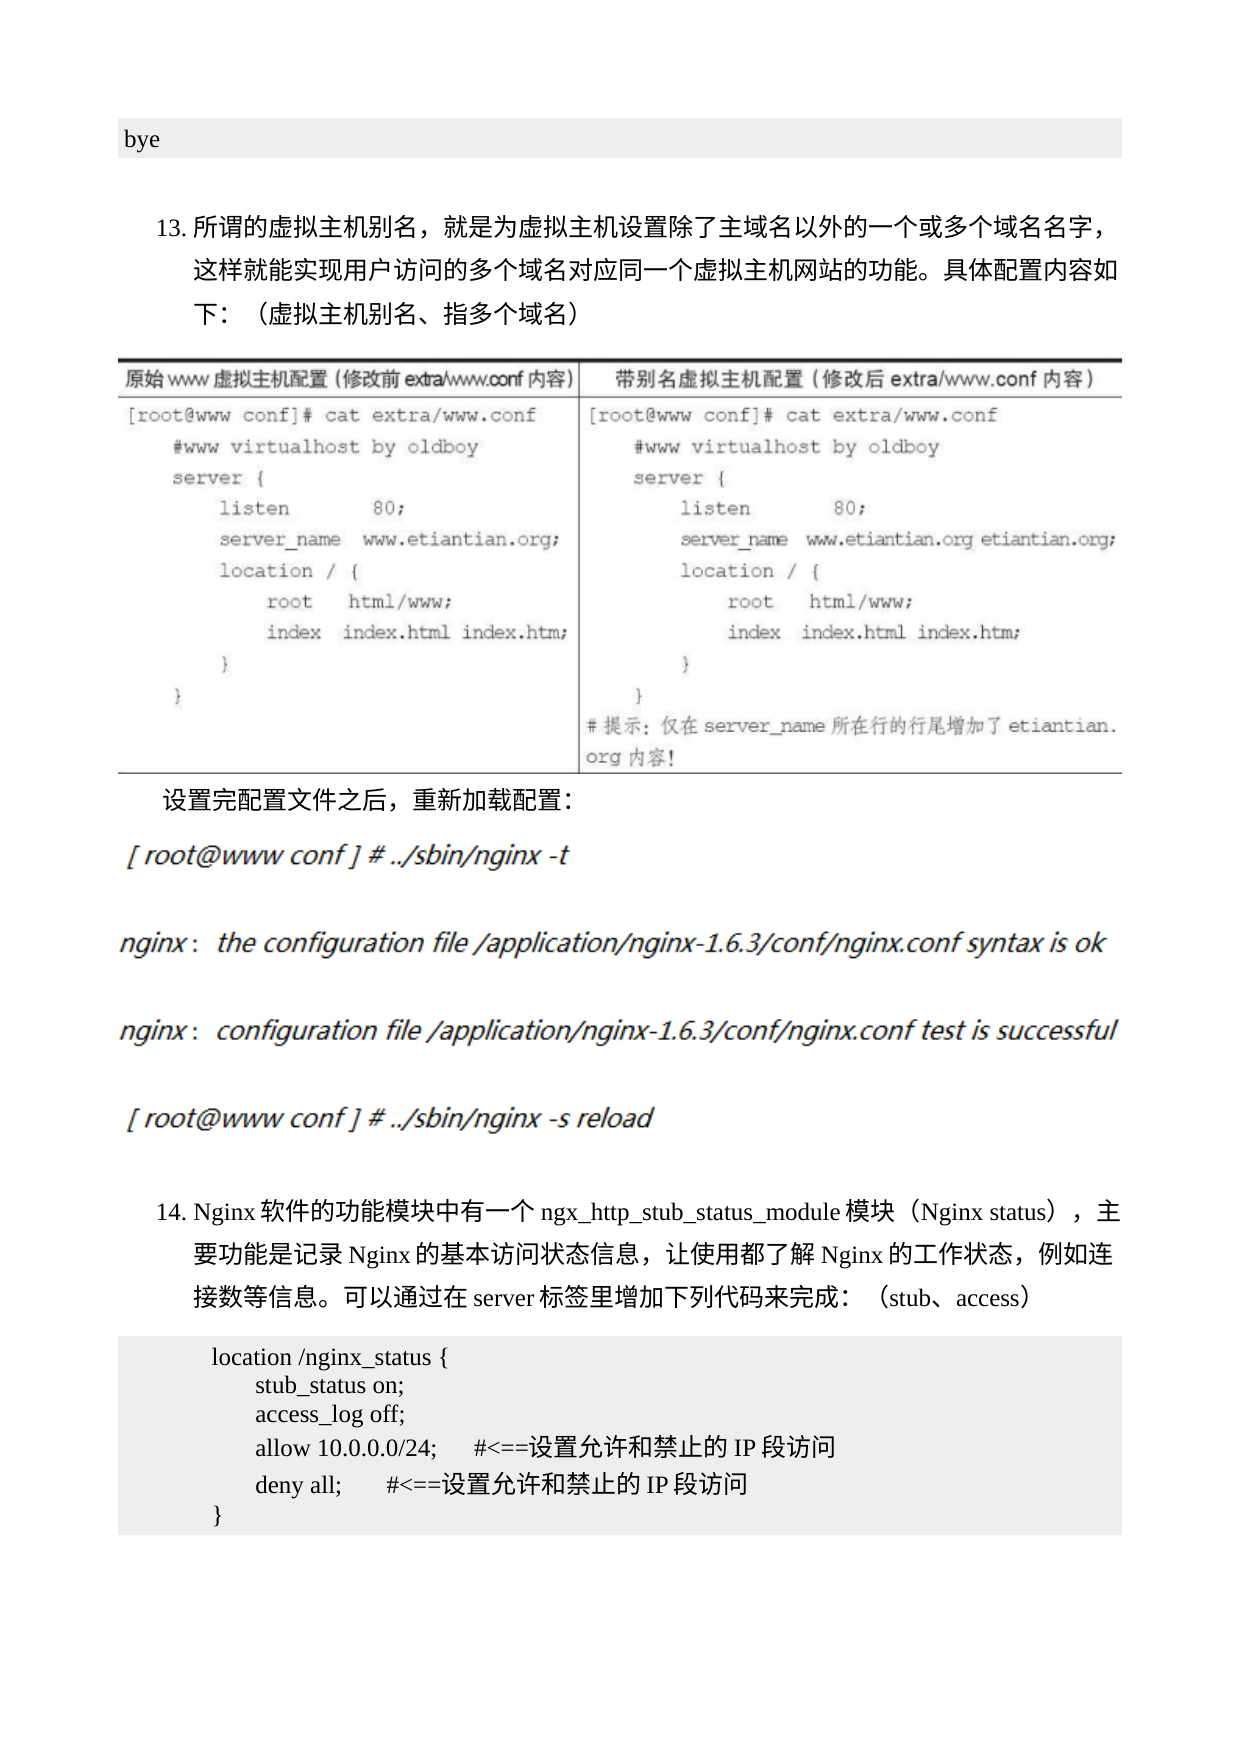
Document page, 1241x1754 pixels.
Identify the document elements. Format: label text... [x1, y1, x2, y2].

list Nginx软件的功能模块中有一个ngx_http_stub_status_module模块（Nginx status），主要功能是记录Nginx的基本访问状态信息，让使用都了解Nginx的工作状态，例如连接数等信息。可以通过在server标签里增加下列代码来完成：（stub、access） [156, 1191, 1122, 1314]
table_header location /nginx_status { stub_status on; access_log off; allow 10.0.0.0/24; #<==设置允许和禁止的IP段访问 deny all; #<==设置允许和禁止的IP段访问 } [118, 1336, 1122, 1535]
picture [118, 352, 1123, 774]
text 设置完配置文件之后，重新加载配置： [118, 774, 1122, 817]
picture [118, 838, 1123, 1137]
table_header bye [118, 118, 1122, 158]
list 所谓的虚拟主机别名，就是为虚拟主机设置除了主域名以外的一个或多个域名名字，这样就能实现用户访问的多个域名对应同一个虚拟主机网站的功能。具体配置内容如下：（虚拟主机别名、指多个域名） [156, 207, 1122, 331]
